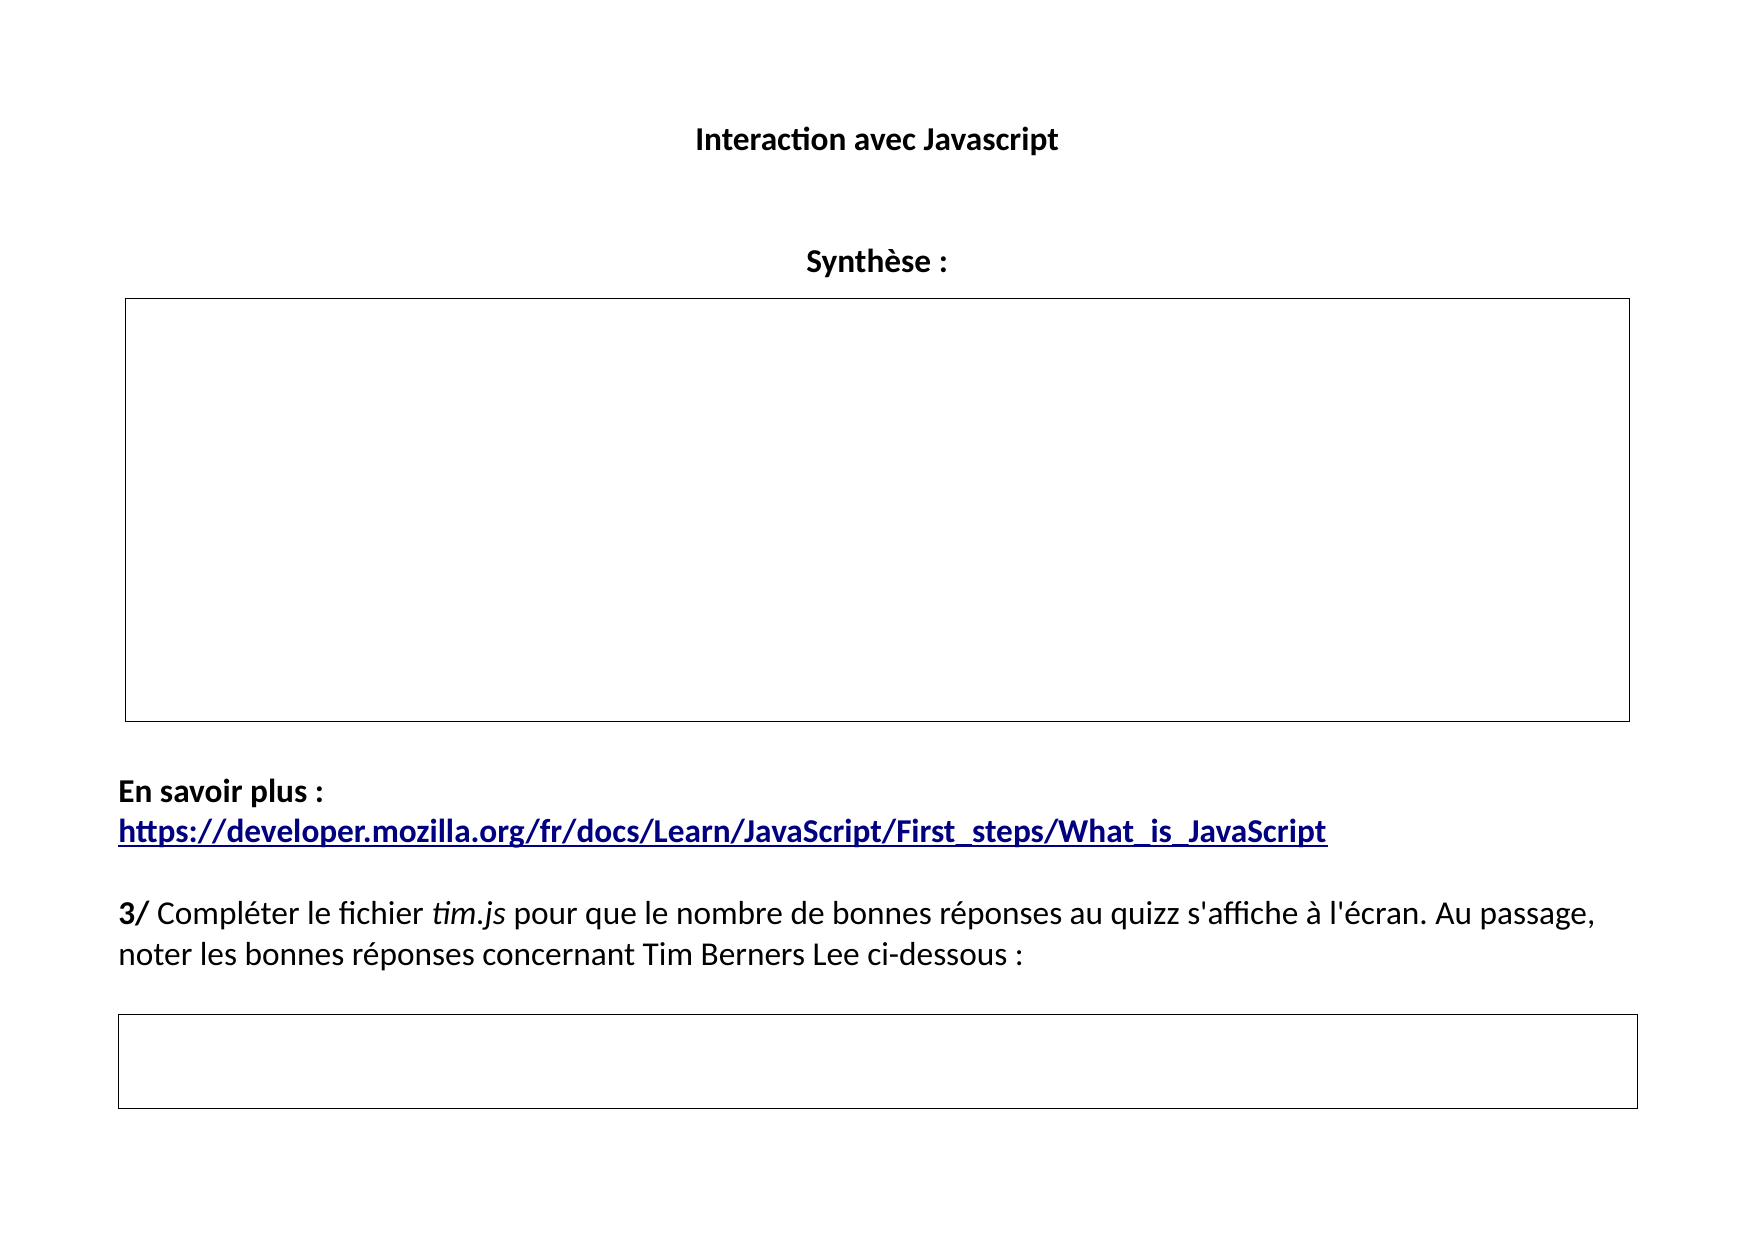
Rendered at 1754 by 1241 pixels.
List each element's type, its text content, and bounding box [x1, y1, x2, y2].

text Interaction avec Javascript [118, 118, 1636, 159]
text En savoir plus : [118, 770, 1636, 811]
text Synthèse : [118, 240, 1636, 281]
text 3/ Compléter le fichier tim.js pour que le nombre de bonnes réponses au quizz s'affiche à l'écran. Au passage, noter les bonnes réponses concernant Tim Berners Lee ci-dessous : [118, 892, 1636, 973]
text https://developer.mozilla.org/fr/docs/Learn/JavaScript/First_steps/What_is_JavaScript [118, 811, 1636, 851]
